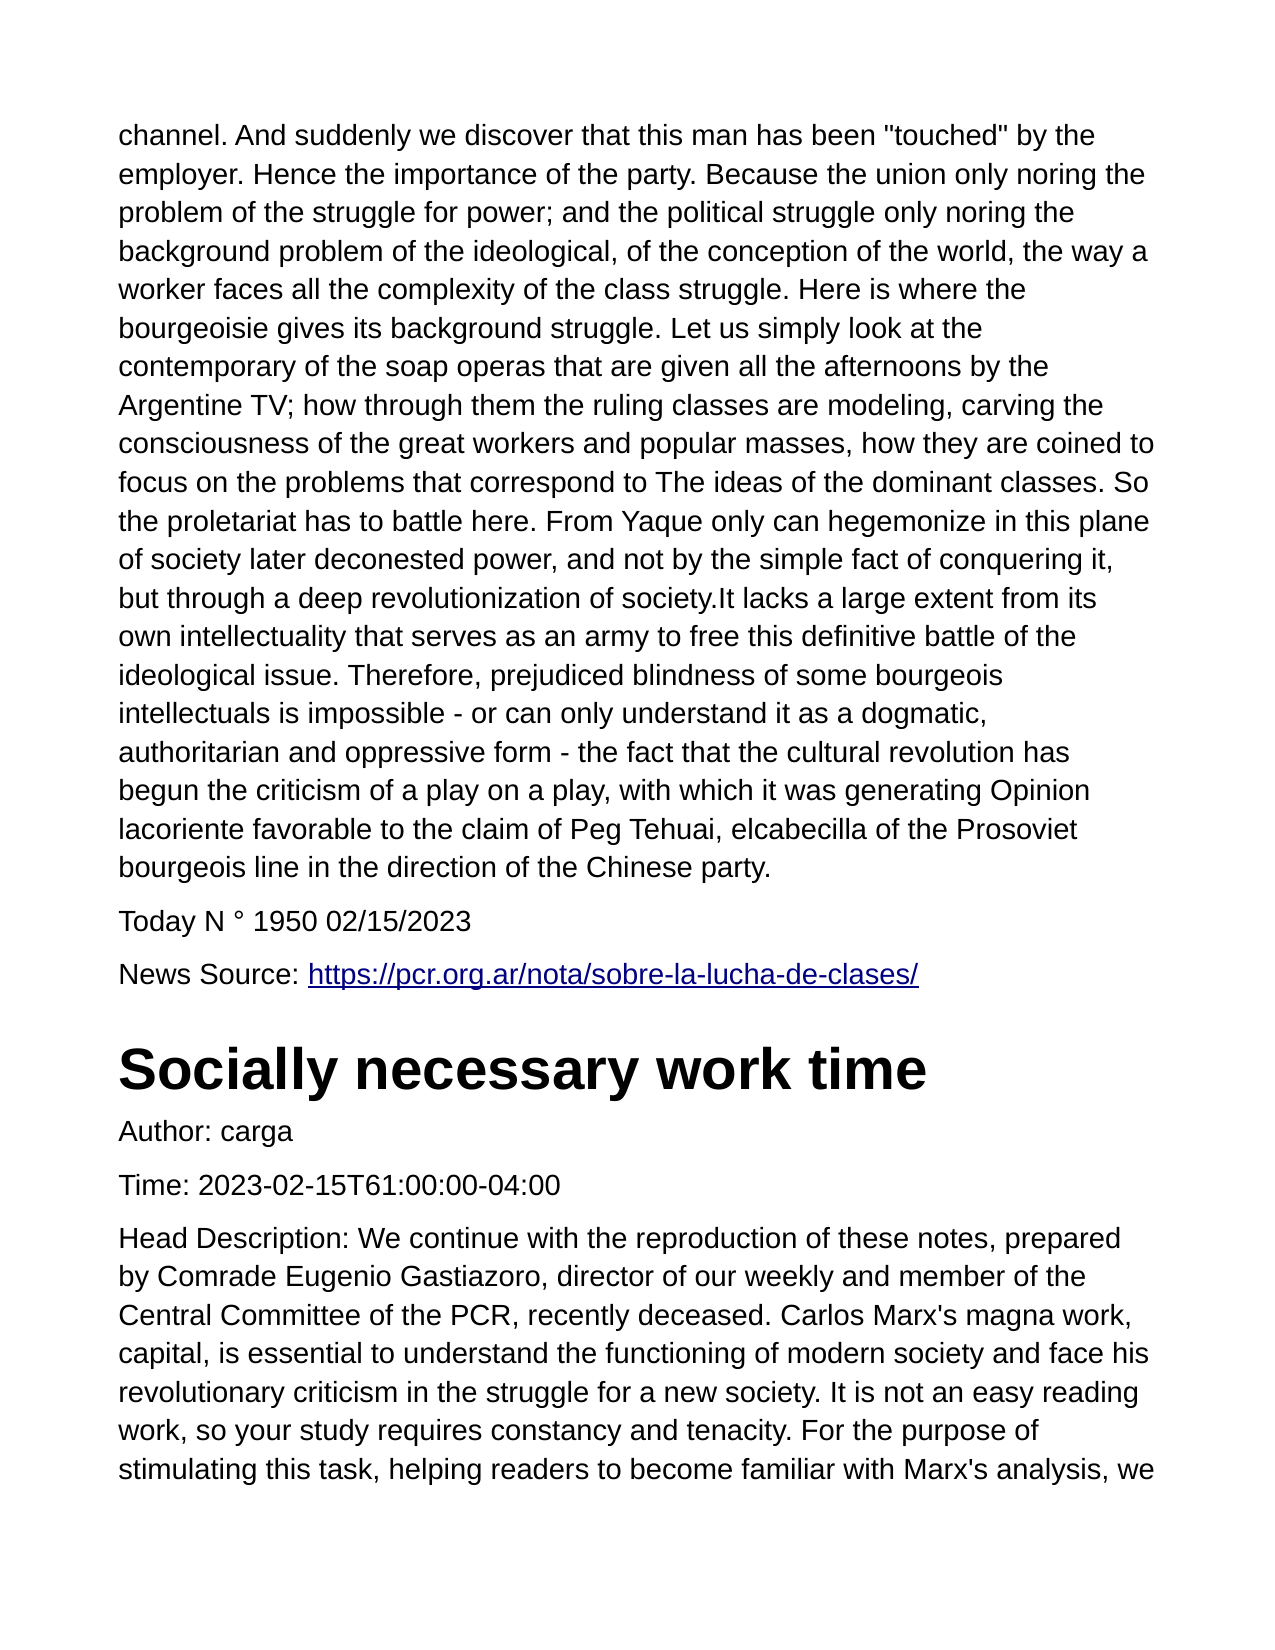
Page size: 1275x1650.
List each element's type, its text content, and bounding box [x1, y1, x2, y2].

text Time: 2023-02-15T61:00:00-04:00 [118, 1167, 1157, 1201]
text Author: carga [118, 1114, 1157, 1148]
text News Source: https://pcr.org.ar/nota/sobre-la-lucha-de-clases/ [118, 957, 1157, 990]
text Today N ° 1950 02/15/2023 [118, 903, 1157, 937]
text Head Description: We continue with the reproduction of these notes, prepared by Comrade Eugenio Gastiazoro, director of our weekly and member of the Central Committee of the PCR, recently deceased. Carlos Marx's magna work, capital, is essential to understand the functioning of modern society and face his revolutionary criticism in the struggle for a new society. It is not an easy reading work, so your study requires constancy and tenacity. For the purpose of stimulating this task, helping readers to become familiar with Marx's analysis, we [118, 1221, 1157, 1485]
text channel. And suddenly we discover that this man has been "touched" by the employer. Hence the importance of the party. Because the union only noring the problem of the struggle for power; and the political struggle only noring the background problem of the ideological, of the conception of the world, the way a worker faces all the complexity of the class struggle. Here is where the bourgeoisie gives its background struggle. Let us simply look at the contemporary of the soap operas that are given all the afternoons by the Argentine TV; how through them the ruling classes are modeling, carving the consciousness of the great workers and popular masses, how they are coined to focus on the problems that correspond to The ideas of the dominant classes. So the proletariat has to battle here. From Yaque only can hegemonize in this plane of society later deconested power, and not by the simple fact of conquering it, but through a deep revolutionization of society.It lacks a large extent from its own intellectuality that serves as an army to free this definitive battle of the ideological issue. Therefore, prejudiced blindness of some bourgeois intellectuals is impossible - or can only understand it as a dogmatic, authoritarian and oppressive form - the fact that the cultural revolution has begun the criticism of a play on a play, with which it was generating Opinion lacoriente favorable to the claim of Peg Tehuai, elcabecilla of the Prosoviet bourgeois line in the direction of the Chinese party. [118, 118, 1157, 884]
subtitle Socially necessary work time [118, 1035, 1157, 1102]
